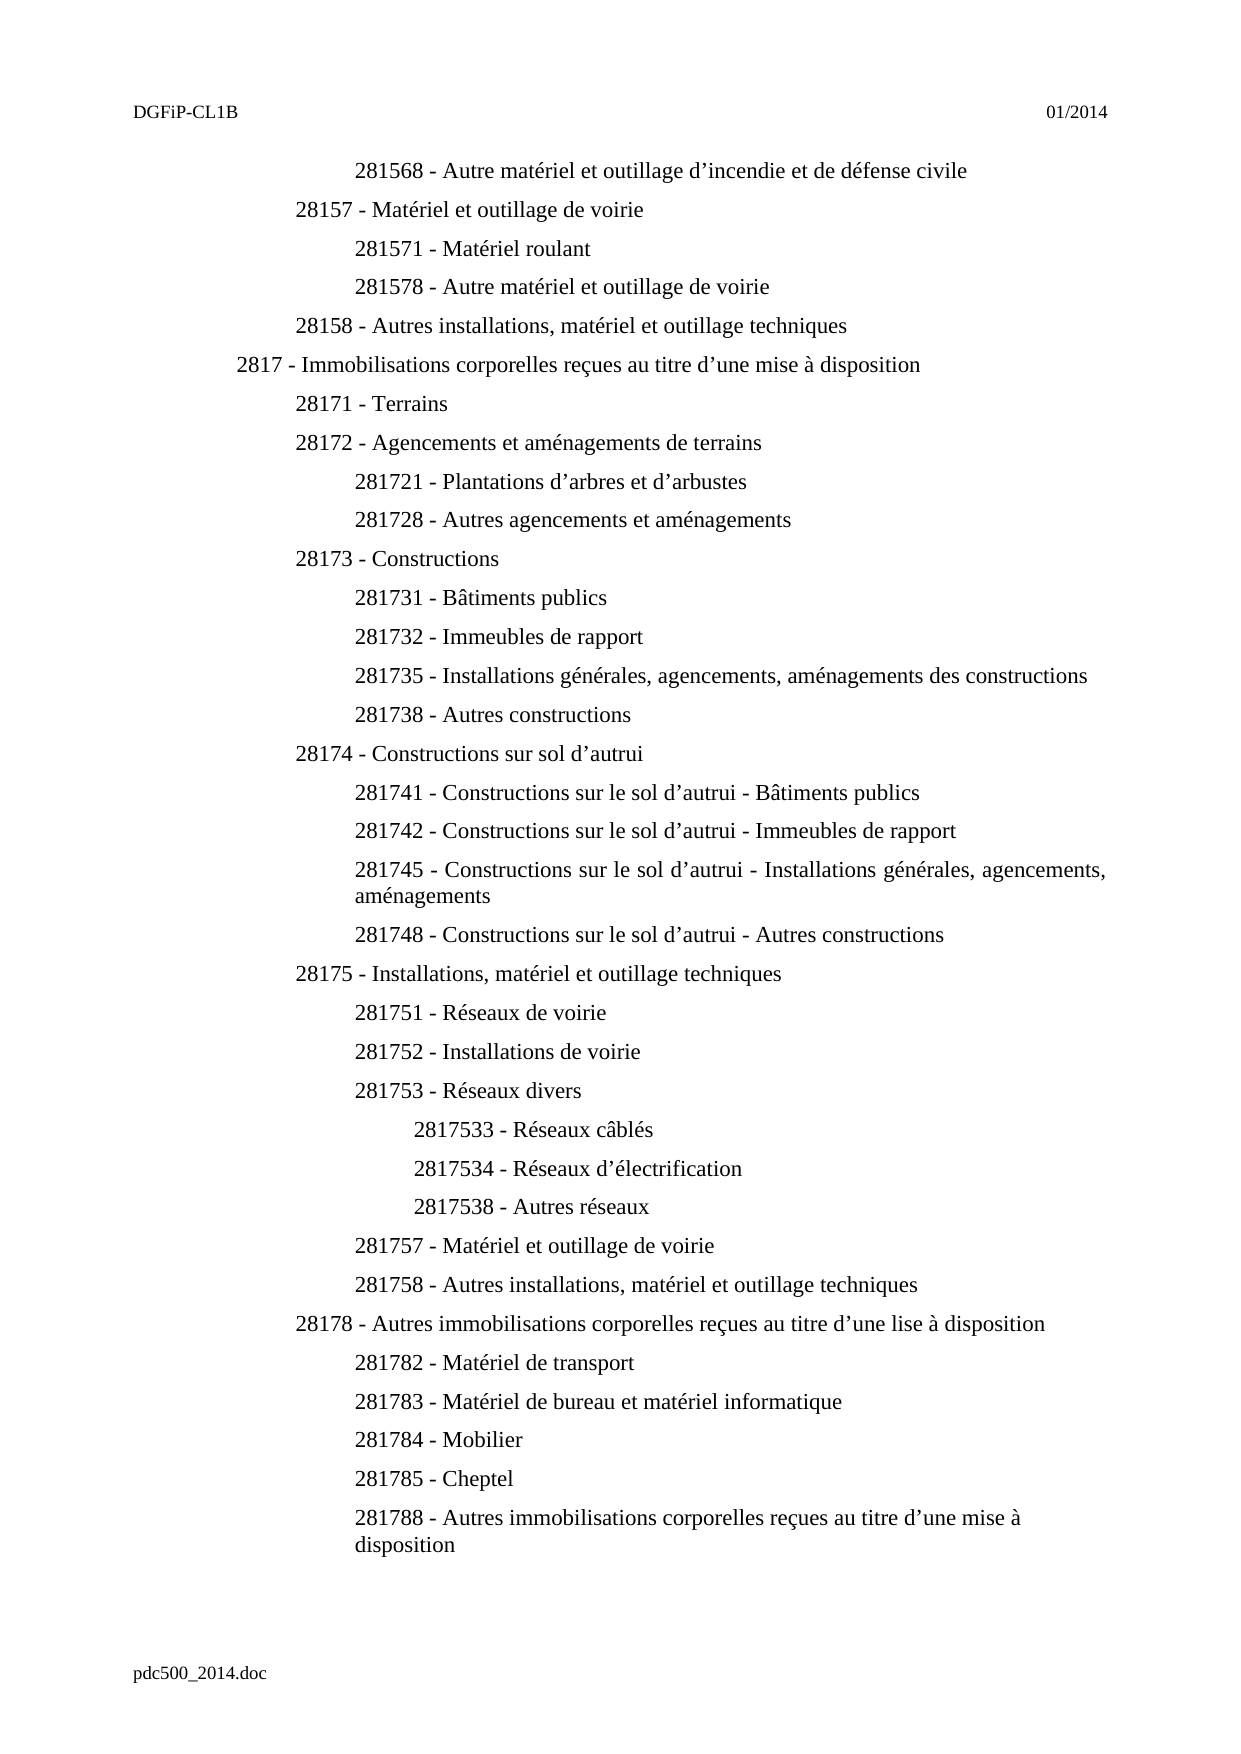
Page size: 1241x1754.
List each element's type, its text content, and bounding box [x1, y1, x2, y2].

text 281578 - Autre matériel et outillage de voirie [354, 273, 1107, 300]
text 281741 - Constructions sur le sol d’autrui - Bâtiments publics [354, 778, 1107, 805]
text 281748 - Constructions sur le sol d’autrui - Autres constructions [354, 921, 1107, 948]
text 281758 - Autres installations, matériel et outillage techniques [354, 1271, 1107, 1297]
text 281785 - Cheptel [354, 1465, 1107, 1492]
text 281745 - Constructions sur le sol d’autrui - Installations générales, agencements, aménagements [354, 856, 1107, 909]
text 28158 - Autres installations, matériel et outillage techniques [295, 312, 1107, 339]
text 281788 - Autres immobilisations corporelles reçues au titre d’une mise à disposition [354, 1504, 1107, 1557]
text 28173 - Constructions [295, 545, 1107, 572]
text 281571 - Matériel roulant [354, 234, 1107, 261]
text 281782 - Matériel de transport [354, 1349, 1107, 1375]
text 281753 - Réseaux divers [354, 1077, 1107, 1103]
text 281742 - Constructions sur le sol d’autrui - Immeubles de rapport [354, 817, 1107, 844]
text 281752 - Installations de voirie [354, 1038, 1107, 1064]
text 281721 - Plantations d’arbres et d’arbustes [354, 468, 1107, 494]
text 281731 - Bâtiments publics [354, 584, 1107, 611]
text 281728 - Autres agencements et aménagements [354, 507, 1107, 533]
text 2817538 - Autres réseaux [413, 1193, 1107, 1220]
text 281783 - Matériel de bureau et matériel informatique [354, 1388, 1107, 1414]
text 281568 - Autre matériel et outillage d’incendie et de défense civile [354, 157, 1107, 183]
text 281751 - Réseaux de voirie [354, 999, 1107, 1026]
text 28174 - Constructions sur sol d’autrui [295, 740, 1107, 766]
text 281735 - Installations générales, agencements, aménagements des constructions [354, 662, 1107, 688]
text 28178 - Autres immobilisations corporelles reçues au titre d’une lise à disposition [295, 1310, 1107, 1336]
text 28171 - Terrains [295, 390, 1107, 416]
text 281784 - Mobilier [354, 1427, 1107, 1453]
text 28175 - Installations, matériel et outillage techniques [295, 960, 1107, 987]
text 28157 - Matériel et outillage de voirie [295, 196, 1107, 222]
text 2817533 - Réseaux câblés [413, 1116, 1107, 1142]
text 2817 - Immobilisations corporelles reçues au titre d’une mise à disposition [236, 351, 1107, 377]
text 281738 - Autres constructions [354, 701, 1107, 727]
text 281757 - Matériel et outillage de voirie [354, 1232, 1107, 1259]
text 28172 - Agencements et aménagements de terrains [295, 429, 1107, 455]
text 281732 - Immeubles de rapport [354, 623, 1107, 649]
text 2817534 - Réseaux d’électrification [413, 1154, 1107, 1181]
